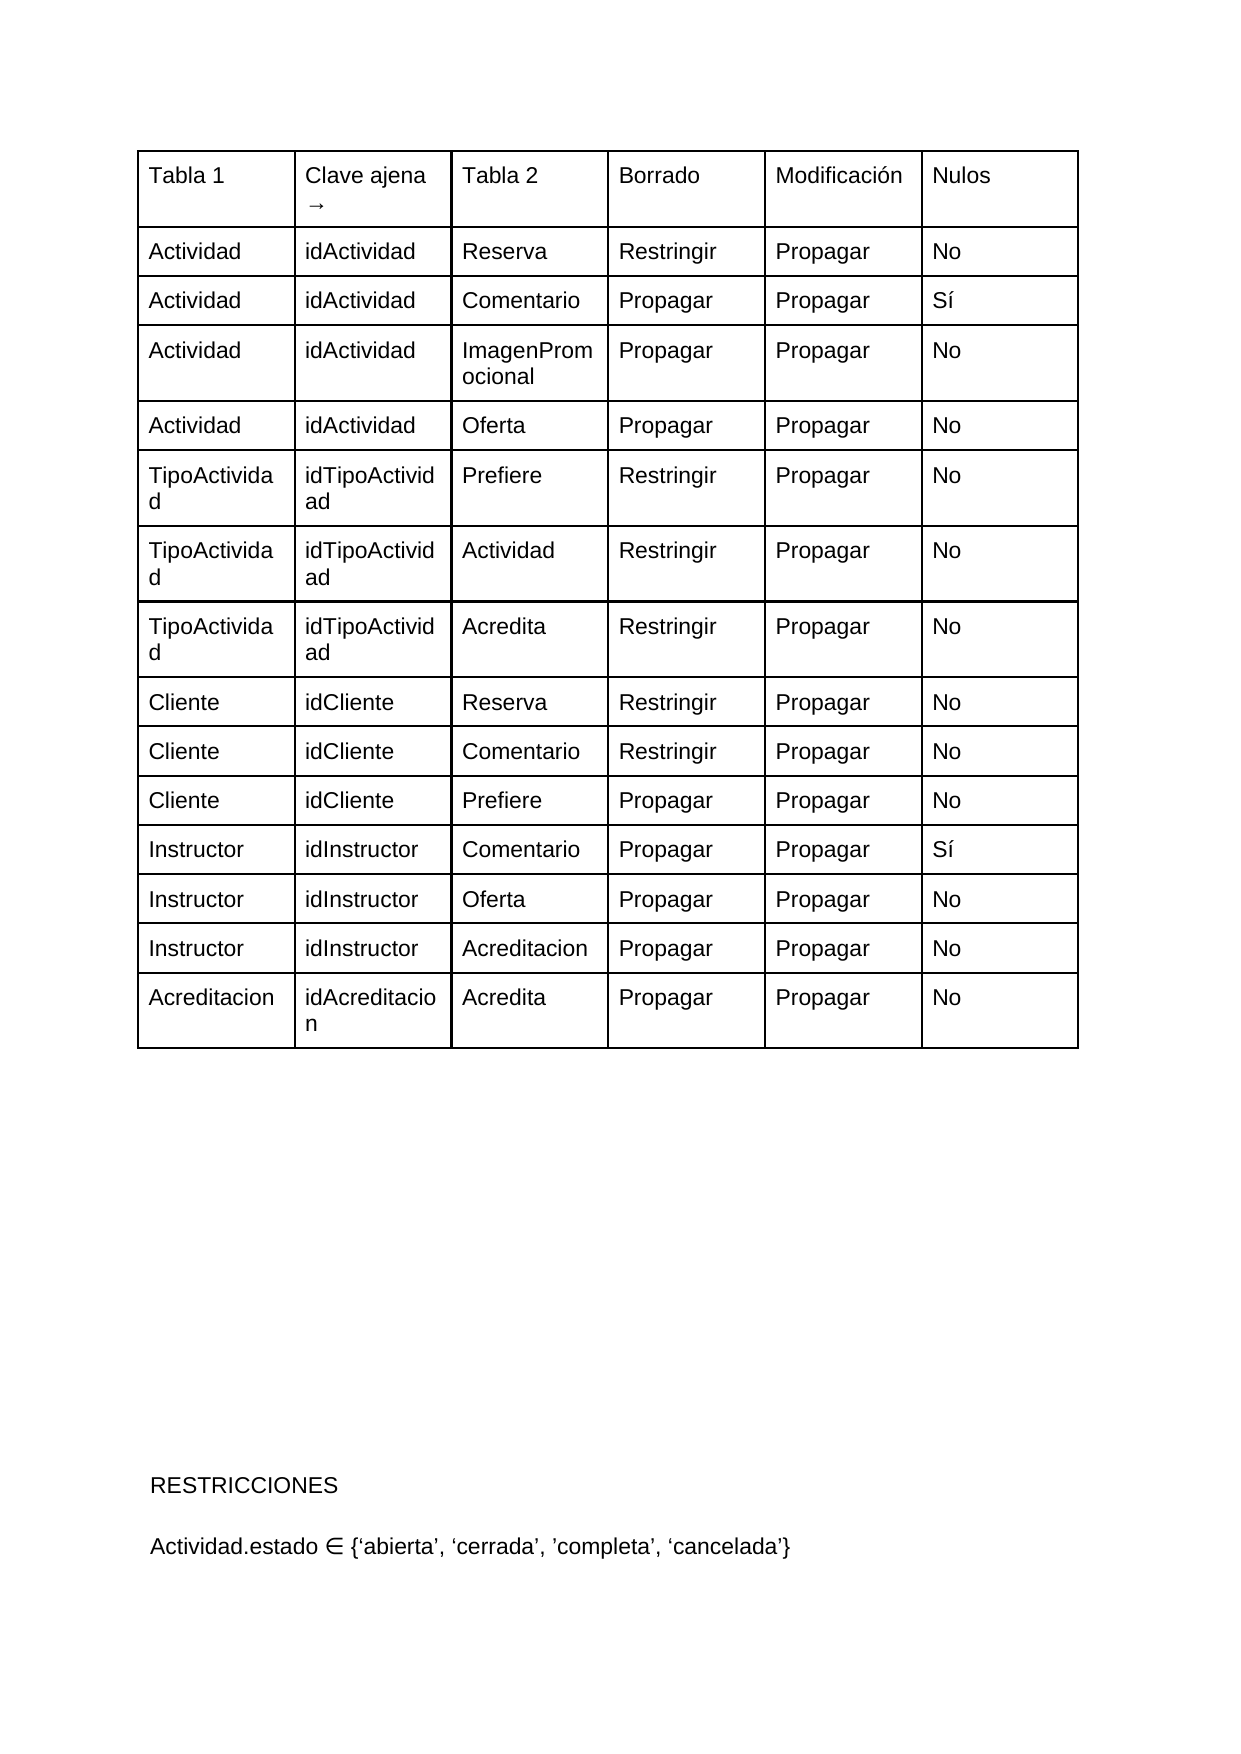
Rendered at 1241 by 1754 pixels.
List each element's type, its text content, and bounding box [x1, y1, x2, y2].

table_cell Cliente [139, 727, 294, 774]
table_cell idInstructor [296, 924, 450, 972]
table_cell Propagar [766, 974, 921, 1047]
table_cell Oferta [453, 402, 607, 449]
table_cell No [923, 228, 1077, 275]
table_cell Propagar [609, 826, 764, 873]
table_cell Propagar [766, 826, 921, 873]
table_header Modificación [766, 152, 921, 226]
text Actividad.estado ∈ {‘abierta’, ‘cerrada’, ’completa’, ‘cancelada’} [150, 1533, 1090, 1559]
table_cell idActividad [296, 402, 450, 449]
table_cell idTipoActividad [296, 603, 450, 676]
table_cell Instructor [139, 875, 294, 922]
table_cell No [923, 527, 1077, 600]
table_cell Restringir [609, 678, 764, 725]
table_cell idCliente [296, 777, 450, 824]
table_header Tabla 2 [453, 152, 607, 226]
table_cell Actividad [139, 228, 294, 275]
table_header Borrado [609, 152, 764, 226]
table_cell Propagar [609, 402, 764, 449]
table_cell Prefiere [453, 451, 607, 525]
table_cell No [923, 603, 1077, 676]
table_cell Propagar [609, 924, 764, 972]
table_cell Prefiere [453, 777, 607, 824]
table_cell Sí [923, 277, 1077, 324]
table_cell idInstructor [296, 875, 450, 922]
table_cell Actividad [139, 326, 294, 400]
table_cell Restringir [609, 527, 764, 600]
table_cell Reserva [453, 678, 607, 725]
table_cell Propagar [766, 277, 921, 324]
table_cell No [923, 727, 1077, 774]
table_header Clave ajena → [296, 152, 450, 226]
table_cell Propagar [766, 228, 921, 275]
table_cell Actividad [139, 402, 294, 449]
table_cell Comentario [453, 277, 607, 324]
table_cell Instructor [139, 924, 294, 972]
table_cell Propagar [609, 777, 764, 824]
table_cell Restringir [609, 451, 764, 525]
table_header Tabla 1 [139, 152, 294, 226]
table_cell Reserva [453, 228, 607, 275]
table_cell No [923, 875, 1077, 922]
table_cell idActividad [296, 277, 450, 324]
table_cell Cliente [139, 777, 294, 824]
table_cell Restringir [609, 727, 764, 774]
table_cell Restringir [609, 603, 764, 676]
table_cell Propagar [766, 451, 921, 525]
table_cell No [923, 678, 1077, 725]
table_cell Actividad [453, 527, 607, 600]
table_cell Propagar [766, 727, 921, 774]
table_cell No [923, 402, 1077, 449]
table_cell Cliente [139, 678, 294, 725]
table_cell No [923, 924, 1077, 972]
table_cell Sí [923, 826, 1077, 873]
table_cell Comentario [453, 727, 607, 774]
table_cell Propagar [766, 603, 921, 676]
table_cell No [923, 777, 1077, 824]
table_cell idActividad [296, 228, 450, 275]
table_cell Propagar [766, 326, 921, 400]
table_cell Acreditacion [139, 974, 294, 1047]
table_cell idCliente [296, 727, 450, 774]
table_cell Actividad [139, 277, 294, 324]
table_cell idActividad [296, 326, 450, 400]
table_cell Propagar [609, 875, 764, 922]
table_header Nulos [923, 152, 1077, 226]
table_cell Instructor [139, 826, 294, 873]
table_cell idCliente [296, 678, 450, 725]
table_cell TipoActividad [139, 527, 294, 600]
table_cell No [923, 974, 1077, 1047]
table_cell idTipoActividad [296, 527, 450, 600]
text RESTRICCIONES [150, 1472, 1090, 1498]
table_cell Acredita [453, 974, 607, 1047]
table_cell No [923, 326, 1077, 400]
table_cell Propagar [766, 924, 921, 972]
table_cell idTipoActividad [296, 451, 450, 525]
table_cell Comentario [453, 826, 607, 873]
table_cell Propagar [766, 777, 921, 824]
table_cell Propagar [766, 875, 921, 922]
table_cell No [923, 451, 1077, 525]
table_cell idAcreditacion [296, 974, 450, 1047]
table_cell ImagenPromocional [453, 326, 607, 400]
table_cell idInstructor [296, 826, 450, 873]
table_cell Propagar [609, 277, 764, 324]
table_cell Acreditacion [453, 924, 607, 972]
table_cell Propagar [766, 402, 921, 449]
table_cell Restringir [609, 228, 764, 275]
table_cell Propagar [766, 527, 921, 600]
table_cell Acredita [453, 603, 607, 676]
table_cell Propagar [609, 974, 764, 1047]
table_cell Oferta [453, 875, 607, 922]
table_cell Propagar [766, 678, 921, 725]
table_cell Propagar [609, 326, 764, 400]
table_cell TipoActividad [139, 451, 294, 525]
table_cell TipoActividad [139, 603, 294, 676]
